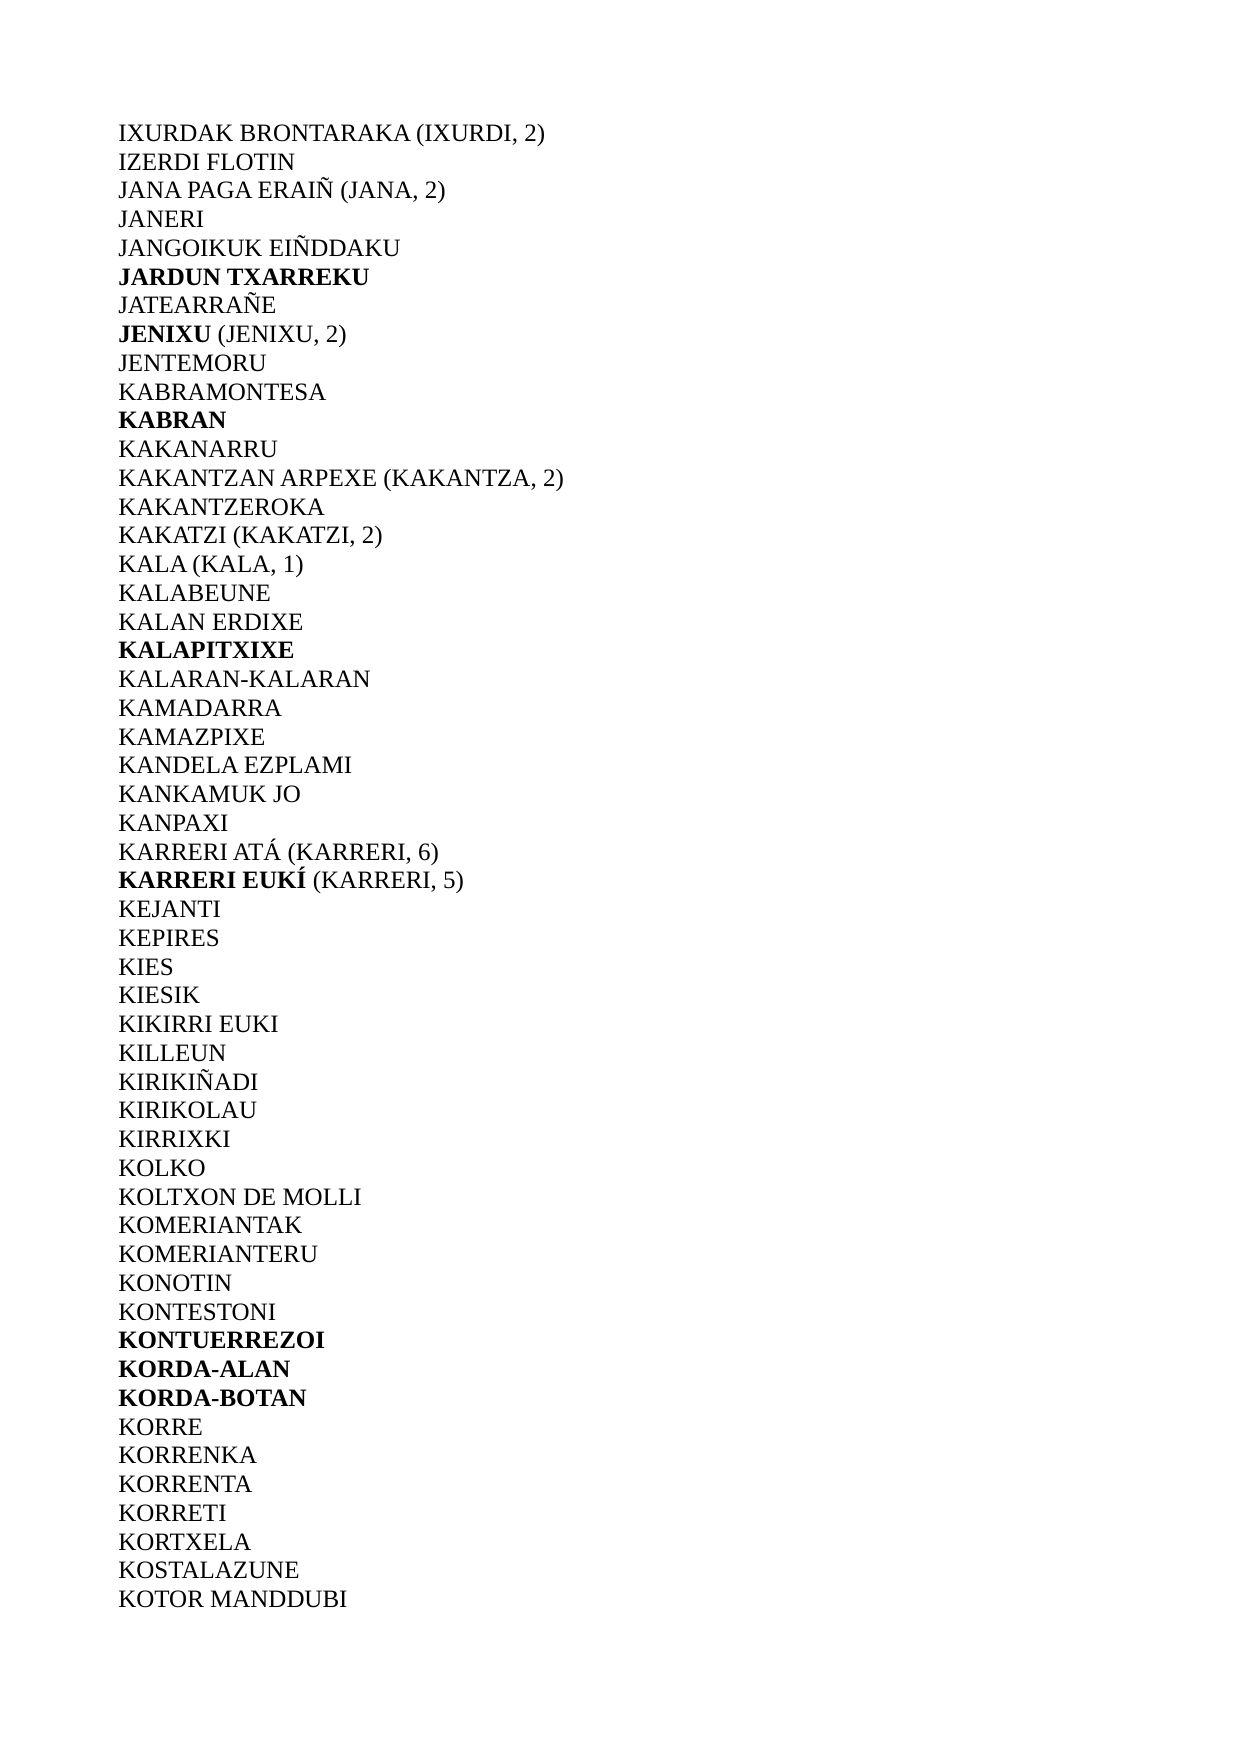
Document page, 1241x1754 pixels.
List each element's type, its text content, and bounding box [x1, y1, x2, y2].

text KALAPITXIXE [118, 636, 1122, 664]
text KIRIKIÑADI [118, 1067, 1122, 1096]
text KEJANTI [118, 894, 1122, 923]
text KIESIK [118, 981, 1122, 1009]
text KONTUERREZOI [118, 1326, 1122, 1354]
text KABRAN [118, 406, 1122, 434]
text KAMADARRA [118, 693, 1122, 722]
text KILLEUN [118, 1038, 1122, 1067]
text KIKIRRI EUKI [118, 1009, 1122, 1038]
text KALABEUNE [118, 578, 1122, 607]
text JENTEMORU [118, 348, 1122, 377]
text KONOTIN [118, 1268, 1122, 1297]
text KAKATZI (KAKATZI, 2) [118, 521, 1122, 549]
text KABRAMONTESA [118, 377, 1122, 406]
text JANGOIKUK EIÑDDAKU [118, 233, 1122, 262]
text KORDA-BOTAN [118, 1383, 1122, 1412]
text KIRRIXKI [118, 1124, 1122, 1153]
text KARRERI ATÁ (KARRERI, 6) [118, 837, 1122, 866]
text KORRETI [118, 1498, 1122, 1527]
text JANERI [118, 204, 1122, 233]
text KAKANTZEROKA [118, 492, 1122, 521]
text KOMERIANTAK [118, 1211, 1122, 1239]
text KIRIKOLAU [118, 1096, 1122, 1124]
text JANA PAGA ERAIÑ (JANA, 2) [118, 176, 1122, 204]
text KORTXELA [118, 1527, 1122, 1556]
text KOLKO [118, 1153, 1122, 1182]
text IZERDI FLOTIN [118, 147, 1122, 176]
text KALAN ERDIXE [118, 607, 1122, 636]
text KARRERI EUKÍ (KARRERI, 5) [118, 866, 1122, 894]
text KIES [118, 952, 1122, 981]
text KALARAN-KALARAN [118, 664, 1122, 693]
text JENIXU (JENIXU, 2) [118, 319, 1122, 348]
text KANPAXI [118, 808, 1122, 837]
text KONTESTONI [118, 1297, 1122, 1326]
text KALA (KALA, 1) [118, 549, 1122, 578]
text KANDELA EZPLAMI [118, 751, 1122, 779]
text JARDUN TXARREKU [118, 262, 1122, 291]
text KEPIRES [118, 923, 1122, 952]
text KOTOR MANDDUBI [118, 1584, 1122, 1613]
text KAKANARRU [118, 434, 1122, 463]
text KORRE [118, 1412, 1122, 1441]
text IXURDAK BRONTARAKA (IXURDI, 2) [118, 118, 1122, 147]
text KORRENKA [118, 1441, 1122, 1469]
text KAKANTZAN ARPEXE (KAKANTZA, 2) [118, 463, 1122, 492]
text KOMERIANTERU [118, 1239, 1122, 1268]
text KOLTXON DE MOLLI [118, 1182, 1122, 1211]
text KOSTALAZUNE [118, 1556, 1122, 1584]
text KORDA-ALAN [118, 1354, 1122, 1383]
text KORRENTA [118, 1469, 1122, 1498]
text KAMAZPIXE [118, 722, 1122, 751]
text KANKAMUK JO [118, 779, 1122, 808]
text JATEARRAÑE [118, 291, 1122, 319]
